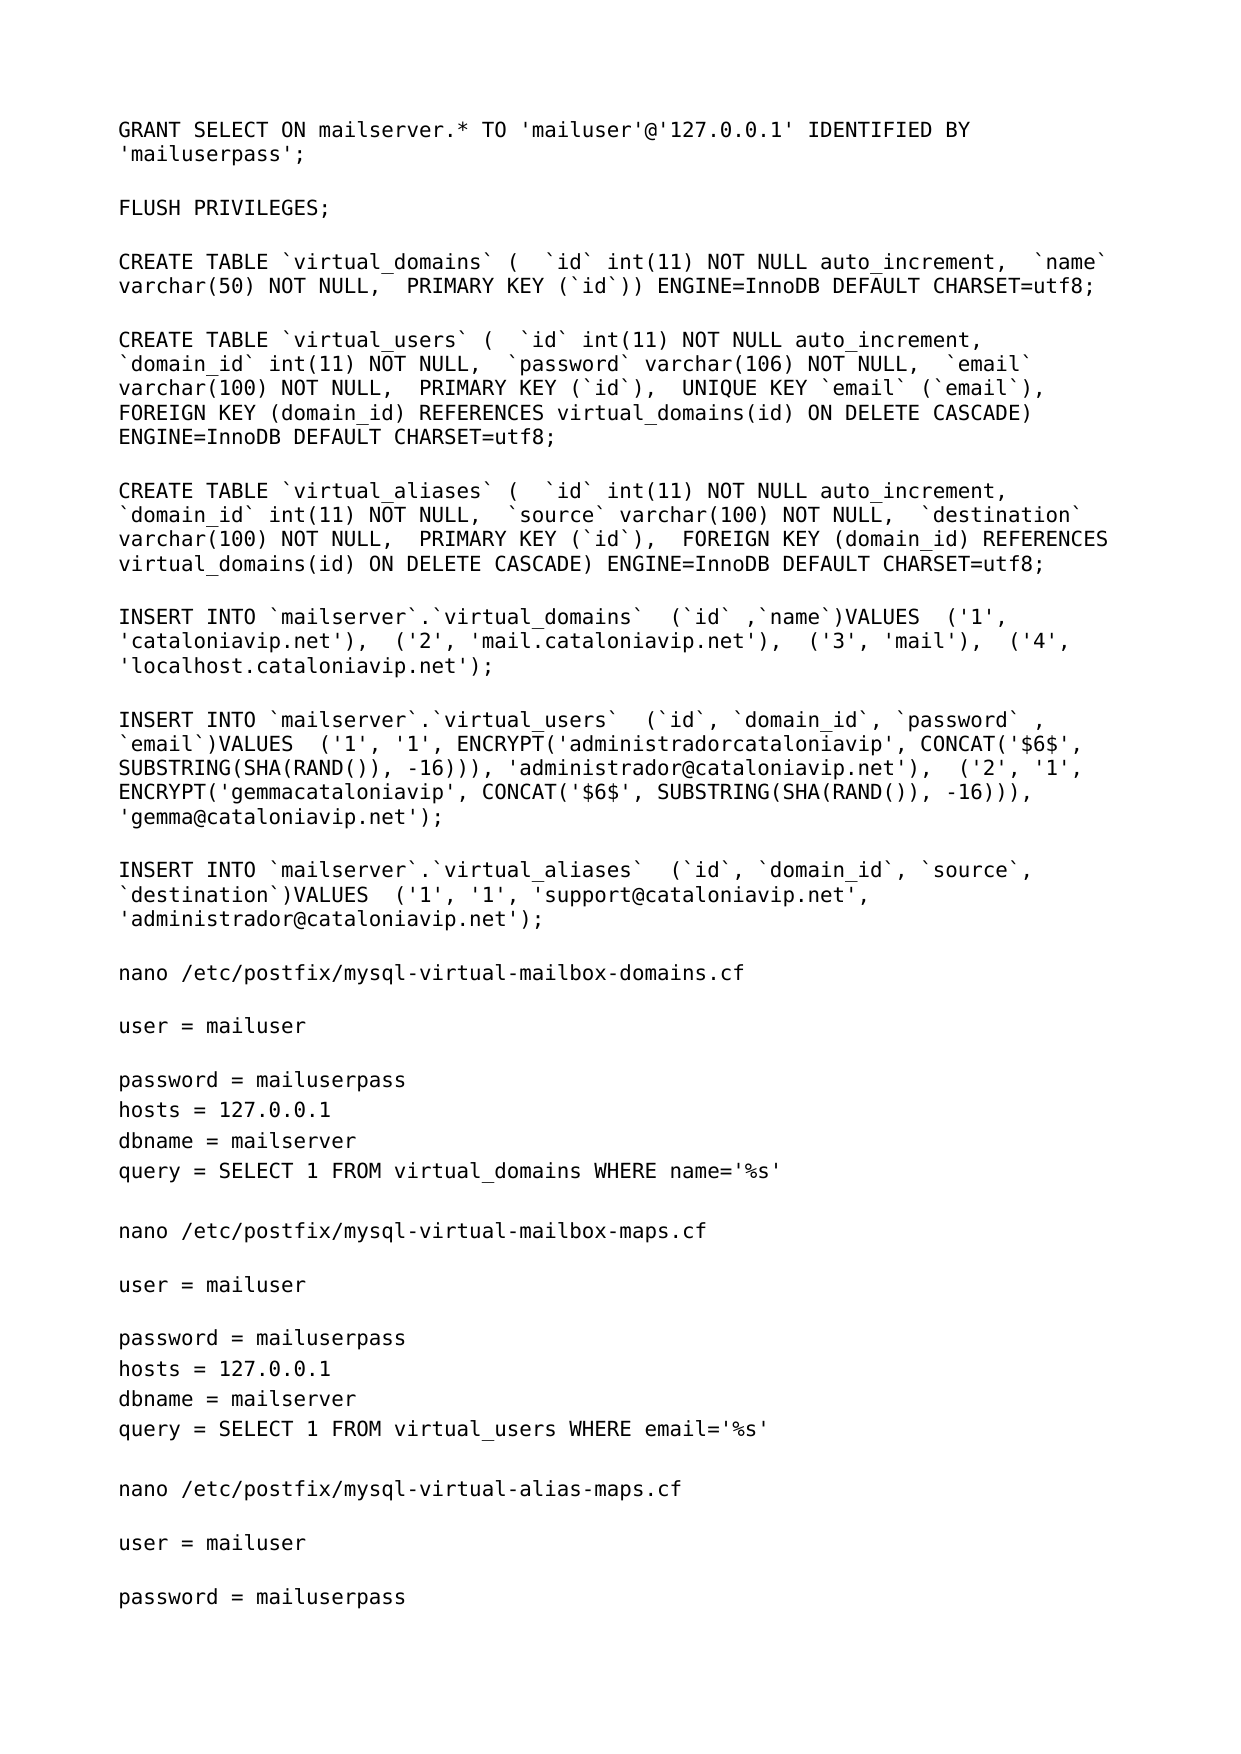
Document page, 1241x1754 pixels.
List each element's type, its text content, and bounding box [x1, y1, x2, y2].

text nano /etc/postfix/mysql-virtual-mailbox-maps.cf [118, 1219, 1122, 1243]
text query = SELECT 1 FROM virtual_domains WHERE name='%s' [118, 1159, 1122, 1183]
text password = mailuserpass [118, 1068, 1122, 1092]
text nano /etc/postfix/mysql-virtual-alias-maps.cf [118, 1477, 1122, 1501]
text password = mailuserpass [118, 1326, 1122, 1351]
text user = mailuser [118, 1014, 1122, 1039]
text query = SELECT 1 FROM virtual_users WHERE email='%s' [118, 1417, 1122, 1442]
text CREATE TABLE `virtual_aliases` ( `id` int(11) NOT NULL auto_increment, `domain_id` int(11) NOT NULL, `source` varchar(100) NOT NULL, `destination` varchar(100) NOT NULL, PRIMARY KEY (`id`), FOREIGN KEY (domain_id) REFERENCES virtual_domains(id) ON DELETE CASCADE) ENGINE=InnoDB DEFAULT CHARSET=utf8; [118, 479, 1122, 576]
text nano /etc/postfix/mysql-virtual-mailbox-domains.cf [118, 961, 1122, 985]
text user = mailuser [118, 1273, 1122, 1297]
text CREATE TABLE `virtual_users` ( `id` int(11) NOT NULL auto_increment, `domain_id` int(11) NOT NULL, `password` varchar(106) NOT NULL, `email` varchar(100) NOT NULL, PRIMARY KEY (`id`), UNIQUE KEY `email` (`email`), FOREIGN KEY (domain_id) REFERENCES virtual_domains(id) ON DELETE CASCADE) ENGINE=InnoDB DEFAULT CHARSET=utf8; [118, 328, 1122, 449]
text FLUSH PRIVILEGES; [118, 196, 1122, 220]
text INSERT INTO `mailserver`.`virtual_aliases` (`id`, `domain_id`, `source`, `destination`)VALUES ('1', '1', 'support@cataloniavip.net', 'administrador@cataloniavip.net'); [118, 858, 1122, 931]
text dbname = mailserver [118, 1387, 1122, 1411]
text hosts = 127.0.0.1 [118, 1098, 1122, 1123]
text GRANT SELECT ON mailserver.* TO 'mailuser'@'127.0.0.1' IDENTIFIED BY 'mailuserpass'; [118, 118, 1122, 167]
text password = mailuserpass [118, 1585, 1122, 1609]
text INSERT INTO `mailserver`.`virtual_users` (`id`, `domain_id`, `password` , `email`)VALUES ('1', '1', ENCRYPT('administradorcataloniavip', CONCAT('$6$', SUBSTRING(SHA(RAND()), -16))), 'administrador@cataloniavip.net'), ('2', '1', ENCRYPT('gemmacataloniavip', CONCAT('$6$', SUBSTRING(SHA(RAND()), -16))), 'gemma@cataloniavip.net'); [118, 708, 1122, 829]
text INSERT INTO `mailserver`.`virtual_domains` (`id` ,`name`)VALUES ('1', 'cataloniavip.net'), ('2', 'mail.cataloniavip.net'), ('3', 'mail'), ('4', 'localhost.cataloniavip.net'); [118, 605, 1122, 678]
text hosts = 127.0.0.1 [118, 1357, 1122, 1381]
text CREATE TABLE `virtual_domains` ( `id` int(11) NOT NULL auto_increment, `name` varchar(50) NOT NULL, PRIMARY KEY (`id`)) ENGINE=InnoDB DEFAULT CHARSET=utf8; [118, 250, 1122, 298]
text user = mailuser [118, 1531, 1122, 1555]
text dbname = mailserver [118, 1129, 1122, 1153]
